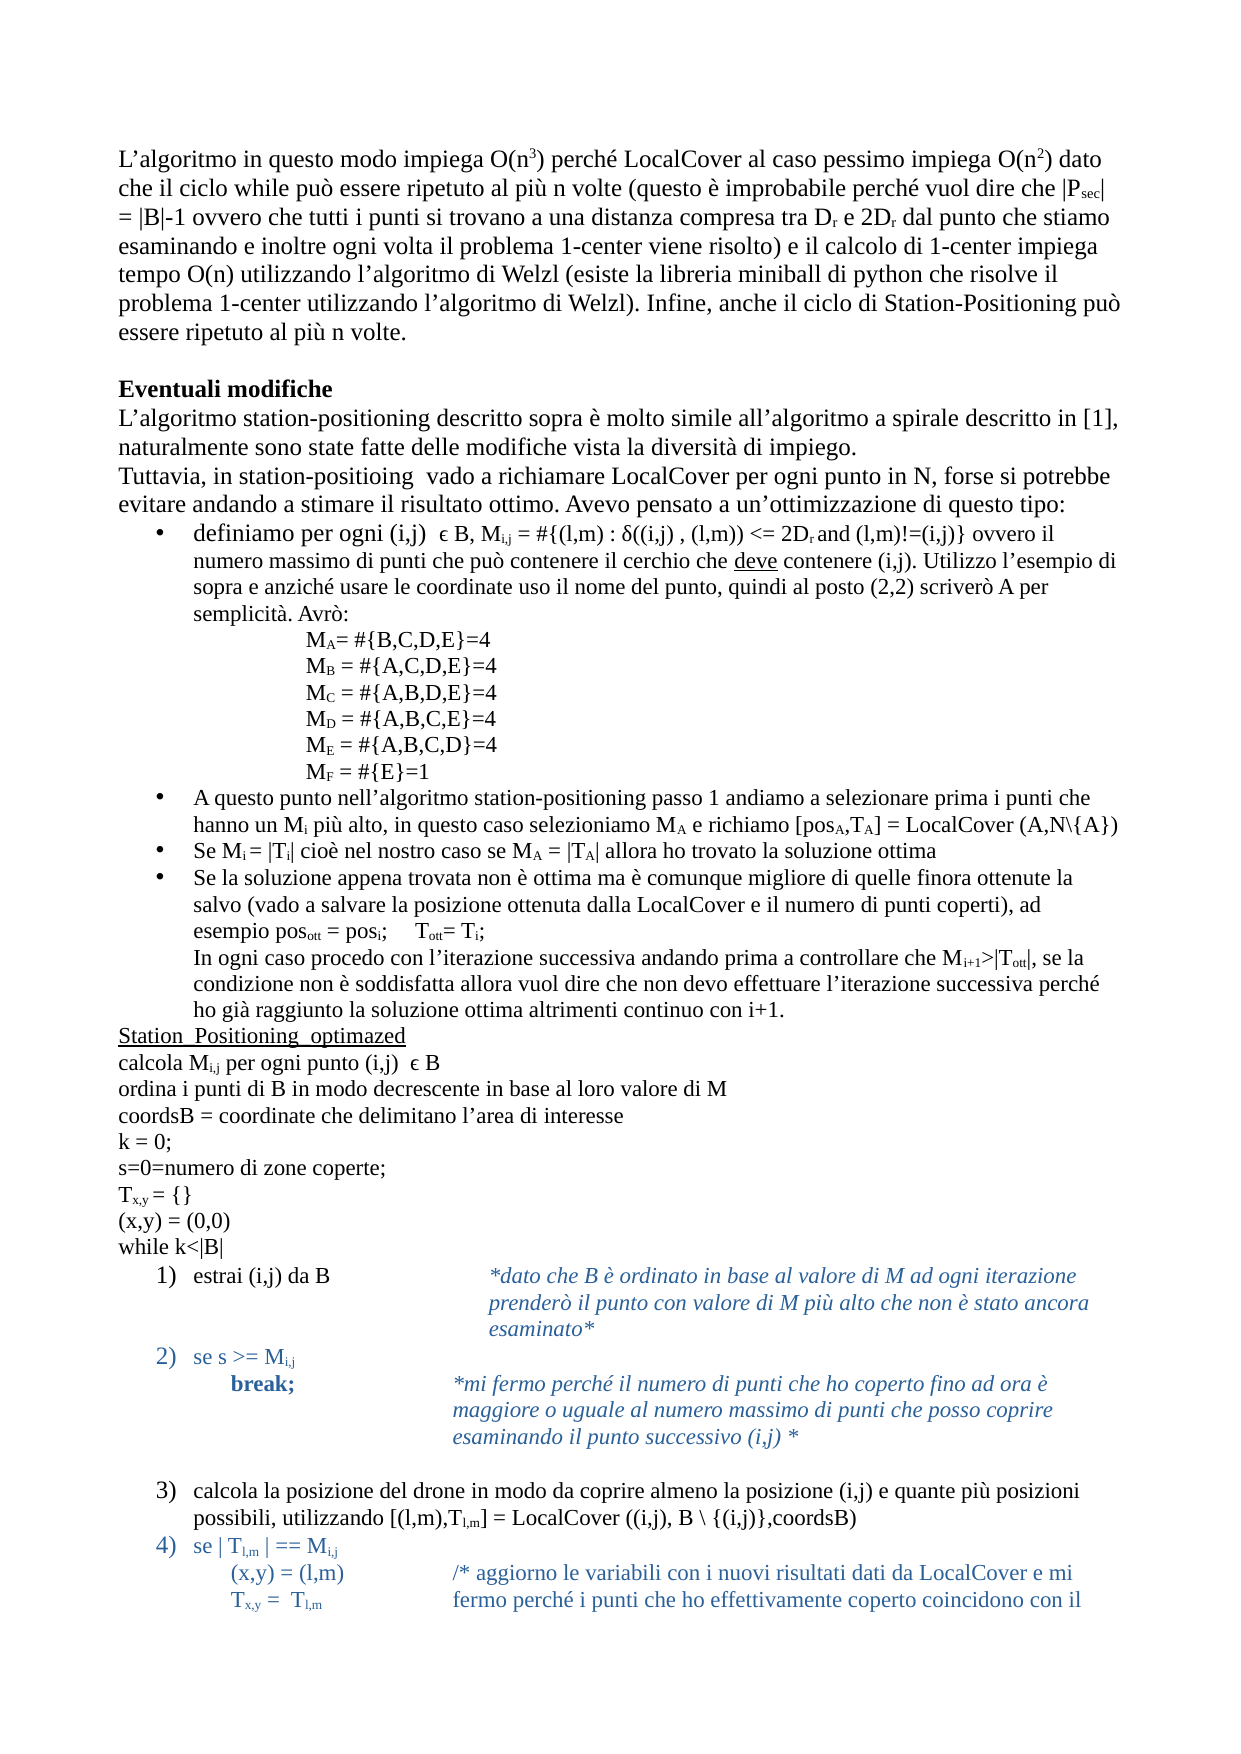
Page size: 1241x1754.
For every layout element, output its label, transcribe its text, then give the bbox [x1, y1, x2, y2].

list Se Mi = |Ti| cioè nel nostro caso se MA = |TA| allora ho trovato la soluzione ottima [156, 837, 1122, 864]
text L’algoritmo in questo modo impiega O(n3) perché LocalCover al caso pessimo impiega O(n2) dato che il ciclo while può essere ripetuto al più n volte (questo è improbabile perché vuol dire che |Psec| = |B|-1 ovvero che tutti i punti si trovano a una distanza compresa tra Dr e 2Dr dal punto che stiamo esaminando e inoltre ogni volta il problema 1-center viene risolto) e il calcolo di 1-center impiega tempo O(n) utilizzando l’algoritmo di Welzl (esiste la libreria miniball di python che risolve il problema 1-center utilizzando l’algoritmo di Welzl). Infine, anche il ciclo di Station-Positioning può essere ripetuto al più n volte. [118, 144, 1122, 346]
text calcola Mi,j per ogni punto (i,j) ϵ B [118, 1049, 1122, 1075]
list calcola la posizione del drone in modo da coprire almeno la posizione (i,j) e quante più posizioni possibili, utilizzando [(l,m),Tl,m] = LocalCover ((i,j), B \ {(i,j)},coordsB) [156, 1475, 1122, 1531]
list ME = #{A,B,C,D}=4 [268, 731, 1122, 758]
list (x,y) = (l,m) /* aggiorno le variabili con i nuovi risultati dati da LocalCover e mi [193, 1559, 1122, 1586]
text Station_Positioning_optimazed [118, 1023, 1122, 1049]
list Tx,y = Tl,m fermo perché i punti che ho effettivamente coperto coincidono con il [193, 1586, 1122, 1612]
text k = 0; [118, 1128, 1122, 1154]
text L’algoritmo station-positioning descritto sopra è molto simile all’algoritmo a spirale descritto in [1], naturalmente sono state fatte delle modifiche vista la diversità di impiego. [118, 403, 1122, 461]
list MF = #{E}=1 [268, 758, 1122, 784]
text s=0=numero di zone coperte; [118, 1154, 1122, 1181]
list se s >= Mi,j [156, 1341, 1122, 1370]
list MB = #{A,C,D,E}=4 [268, 652, 1122, 679]
text while k<|B| [118, 1233, 1122, 1260]
list In ogni caso procedo con l’iterazione successiva andando prima a controllare che Mi+1>|Tott|, se la condizione non è soddisfatta allora vuol dire che non devo effettuare l’iterazione successiva perché ho già raggiunto la soluzione ottima altrimenti continuo con i+1. [156, 943, 1122, 1023]
list break; *mi fermo perché il numero di punti che ho coperto fino ad ora è maggiore o uguale al numero massimo di punti che posso coprire esaminando il punto successivo (i,j) * [193, 1370, 1122, 1449]
list MD = #{A,B,C,E}=4 [268, 705, 1122, 731]
list se | Tl,m | == Mi,j [156, 1531, 1122, 1559]
text (x,y) = (0,0) [118, 1207, 1122, 1233]
list MC = #{A,B,D,E}=4 [268, 679, 1122, 705]
list A questo punto nell’algoritmo station-positioning passo 1 andiamo a selezionare prima i punti che hanno un Mi più alto, in questo caso selezioniamo MA e richiamo [posA,TA] = LocalCover (A,N\{A}) [156, 784, 1122, 837]
list estrai (i,j) da B *dato che B è ordinato in base al valore di M ad ogni iterazione prenderò il punto con valore di M più alto che non è stato ancora esaminato* [156, 1260, 1122, 1341]
text ordina i punti di B in modo decrescente in base al loro valore di M [118, 1075, 1122, 1102]
list Se la soluzione appena trovata non è ottima ma è comunque migliore di quelle finora ottenute la salvo (vado a salvare la posizione ottenuta dalla LocalCover e il numero di punti coperti), ad esempio posott = posi; Tott= Ti; [156, 864, 1122, 943]
text coordsB = coordinate che delimitano l’area di interesse [118, 1102, 1122, 1128]
text Eventuali modifiche [118, 374, 1122, 403]
text Tx,y = {} [118, 1181, 1122, 1207]
list MA= #{B,C,D,E}=4 [268, 626, 1122, 652]
list definiamo per ogni (i,j) ϵ B, Mi,j = #{(l,m) : δ((i,j) , (l,m)) <= 2Dr and (l,m)!=(i,j)} ovvero il numero massimo di punti che può contenere il cerchio che deve contenere (i,j). Utilizzo l’esempio di sopra e anziché usare le coordinate uso il nome del punto, quindi al posto (2,2) scriverò A per semplicità. Avrò: [156, 518, 1122, 626]
text Tuttavia, in station-positioing vado a richiamare LocalCover per ogni punto in N, forse si potrebbe evitare andando a stimare il risultato ottimo. Avevo pensato a un’ottimizzazione di questo tipo: [118, 461, 1122, 518]
